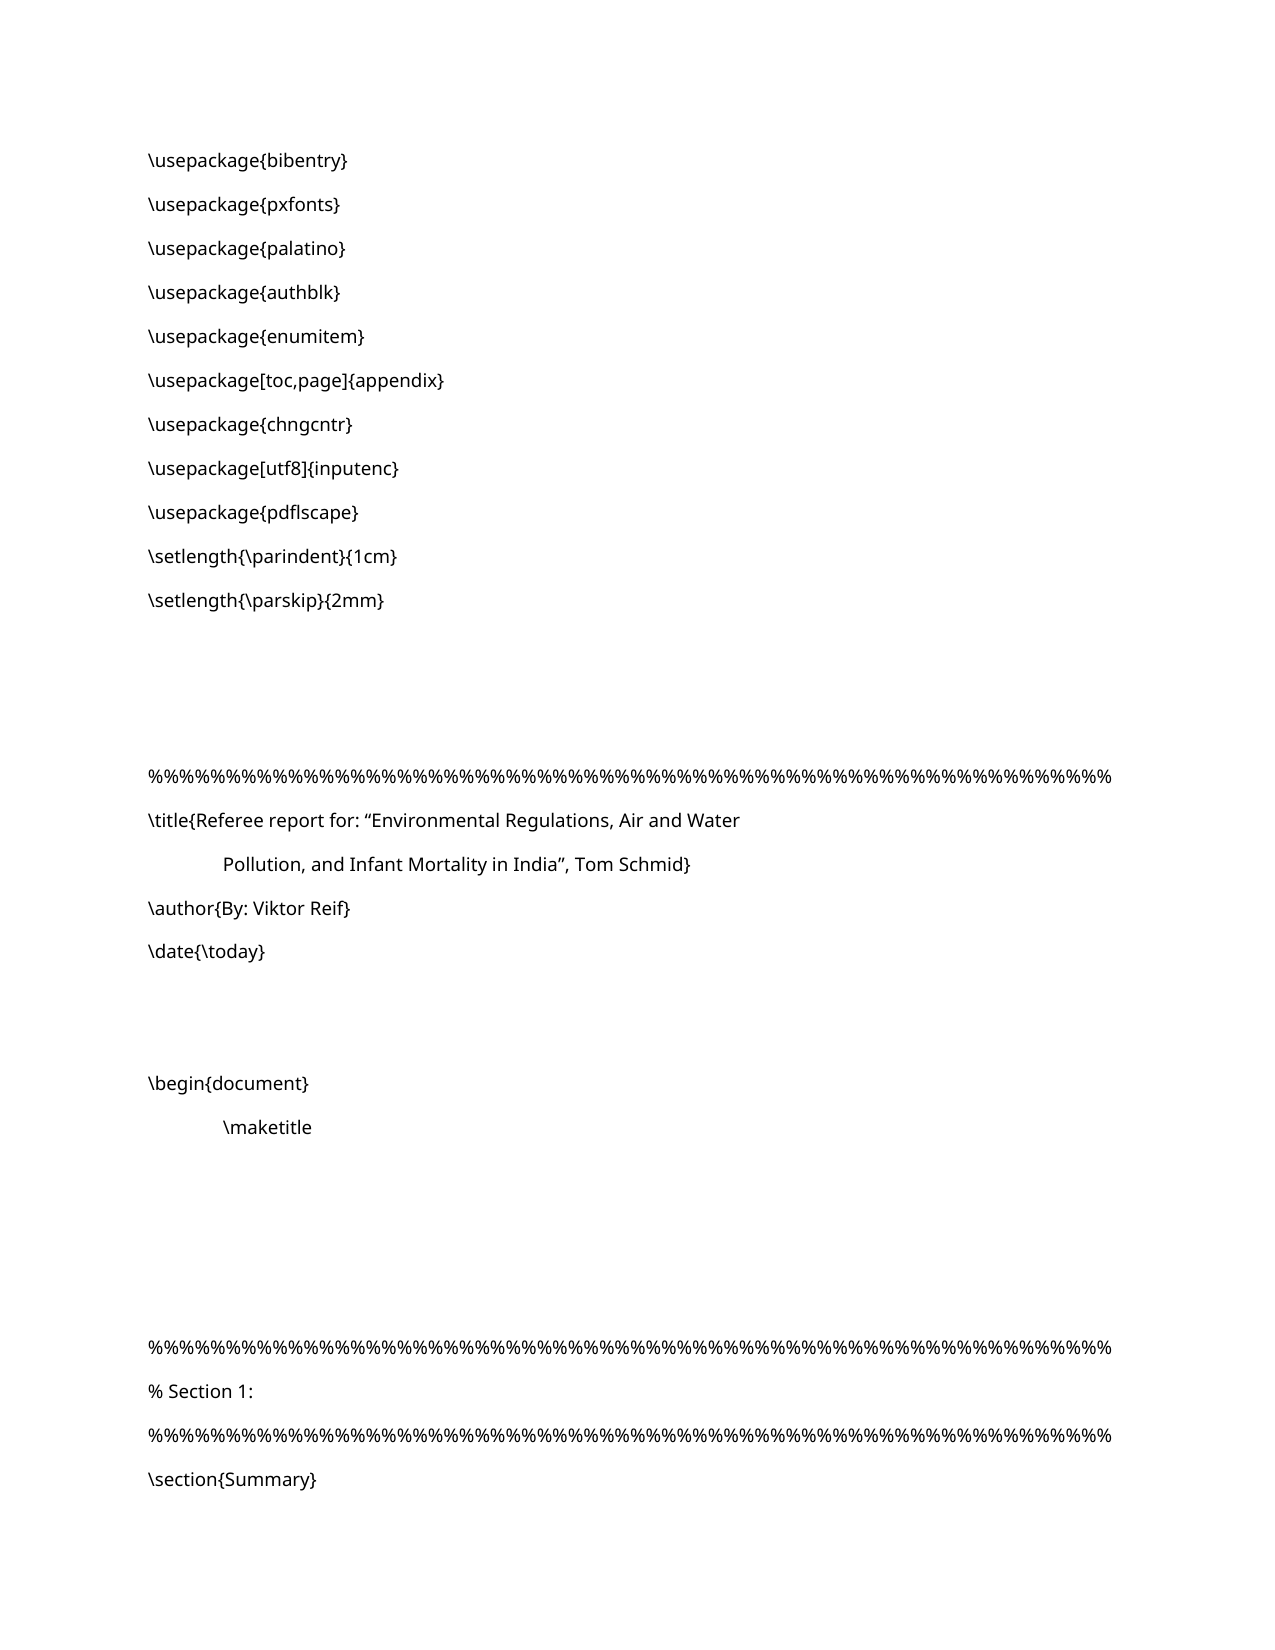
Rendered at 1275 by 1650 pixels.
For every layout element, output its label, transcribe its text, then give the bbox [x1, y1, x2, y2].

text \title{Referee report for: “Environmental Regulations, Air and Water [148, 807, 1127, 832]
text \usepackage{authblk} [148, 279, 1127, 305]
text \usepackage{chngcntr} [148, 411, 1127, 437]
text \usepackage{bibentry} [148, 148, 1127, 173]
text %%%%%%%%%%%%%%%%%%%%%%%%%%%%%%%%%%%%%%%%%%%%%%%%%%%%%%%%%%%%%% [148, 1422, 1127, 1448]
text \date{\today} [148, 939, 1127, 964]
text \section{Summary} [148, 1466, 1127, 1492]
text \maketitle [148, 1115, 1127, 1140]
text Pollution, and Infant Mortality in India”, Tom Schmid} [148, 851, 1127, 876]
text % Section 1: [148, 1378, 1127, 1404]
text %%%%%%%%%%%%%%%%%%%%%%%%%%%%%%%%%%%%%%%%%%%%%%%%%%%%%%%%%%%%%% [148, 1334, 1127, 1360]
text \setlength{\parskip}{2mm} [148, 587, 1127, 613]
text \setlength{\parindent}{1cm} [148, 543, 1127, 569]
text \usepackage{palatino} [148, 236, 1127, 261]
text %%%%%%%%%%%%%%%%%%%%%%%%%%%%%%%%%%%%%%%%%%%%%%%%%%%%%%%%%%%%%% [148, 763, 1127, 788]
text \usepackage[toc,page]{appendix} [148, 367, 1127, 393]
text \usepackage{pdflscape} [148, 499, 1127, 525]
text \begin{document} [148, 1071, 1127, 1096]
text \usepackage{pxfonts} [148, 192, 1127, 217]
text \usepackage[utf8]{inputenc} [148, 455, 1127, 481]
text \author{By: Viktor Reif} [148, 895, 1127, 920]
text \usepackage{enumitem} [148, 323, 1127, 349]
